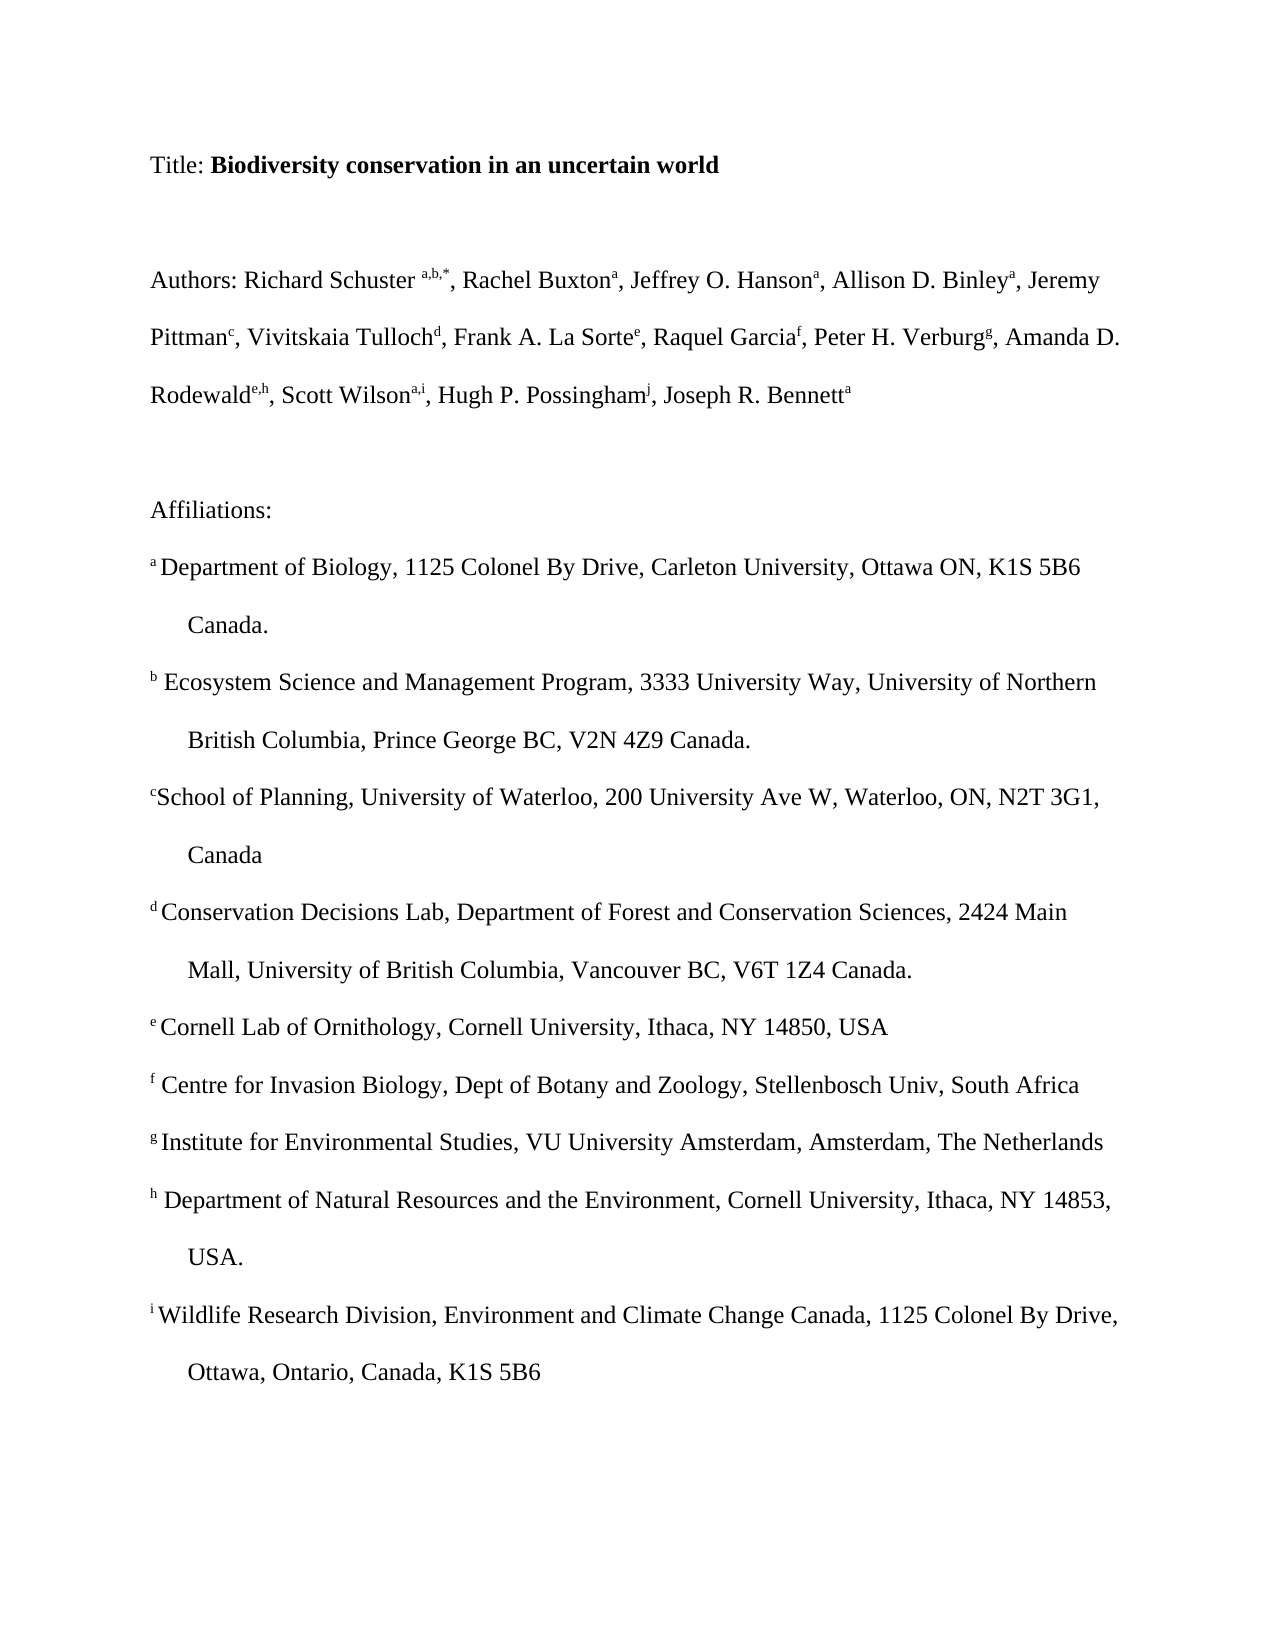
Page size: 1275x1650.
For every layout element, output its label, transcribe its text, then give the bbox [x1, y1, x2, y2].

text a Department of Biology, 1125 Colonel By Drive, Carleton University, Ottawa ON, K1S 5B6 Canada. [150, 552, 1125, 639]
text h Department of Natural Resources and the Environment, Cornell University, Ithaca, NY 14853, USA. [150, 1185, 1125, 1271]
text e Cornell Lab of Ornithology, Cornell University, Ithaca, NY 14850, USA [150, 1012, 1125, 1041]
text Authors: Richard Schuster a,b,*, Rachel Buxtona, Jeffrey O. Hansona, Allison D. Binleya, Jeremy Pittmanc, Vivitskaia Tullochd, Frank A. La Sortee, Raquel Garciaf, Peter H. Verburgg, Amanda D. Rodewalde,h, Scott Wilsona,i, Hugh P. Possinghamj, Joseph R. Bennetta [150, 265, 1125, 409]
text Affiliations: [150, 495, 1125, 524]
text cSchool of Planning, University of Waterloo, 200 University Ave W, Waterloo, ON, N2T 3G1, Canada [150, 782, 1125, 869]
text g Institute for Environmental Studies, VU University Amsterdam, Amsterdam, The Netherlands [150, 1127, 1125, 1156]
text f Centre for Invasion Biology, Dept of Botany and Zoology, Stellenbosch Univ, South Africa [150, 1070, 1125, 1099]
text Title: Biodiversity conservation in an uncertain world [150, 150, 1125, 179]
text i Wildlife Research Division, Environment and Climate Change Canada, 1125 Colonel By Drive, Ottawa, Ontario, Canada, K1S 5B6 [150, 1300, 1125, 1386]
text b Ecosystem Science and Management Program, 3333 University Way, University of Northern British Columbia, Prince George BC, V2N 4Z9 Canada. [150, 667, 1125, 754]
text d Conservation Decisions Lab, Department of Forest and Conservation Sciences, 2424 Main Mall, University of British Columbia, Vancouver BC, V6T 1Z4 Canada. [150, 897, 1125, 984]
